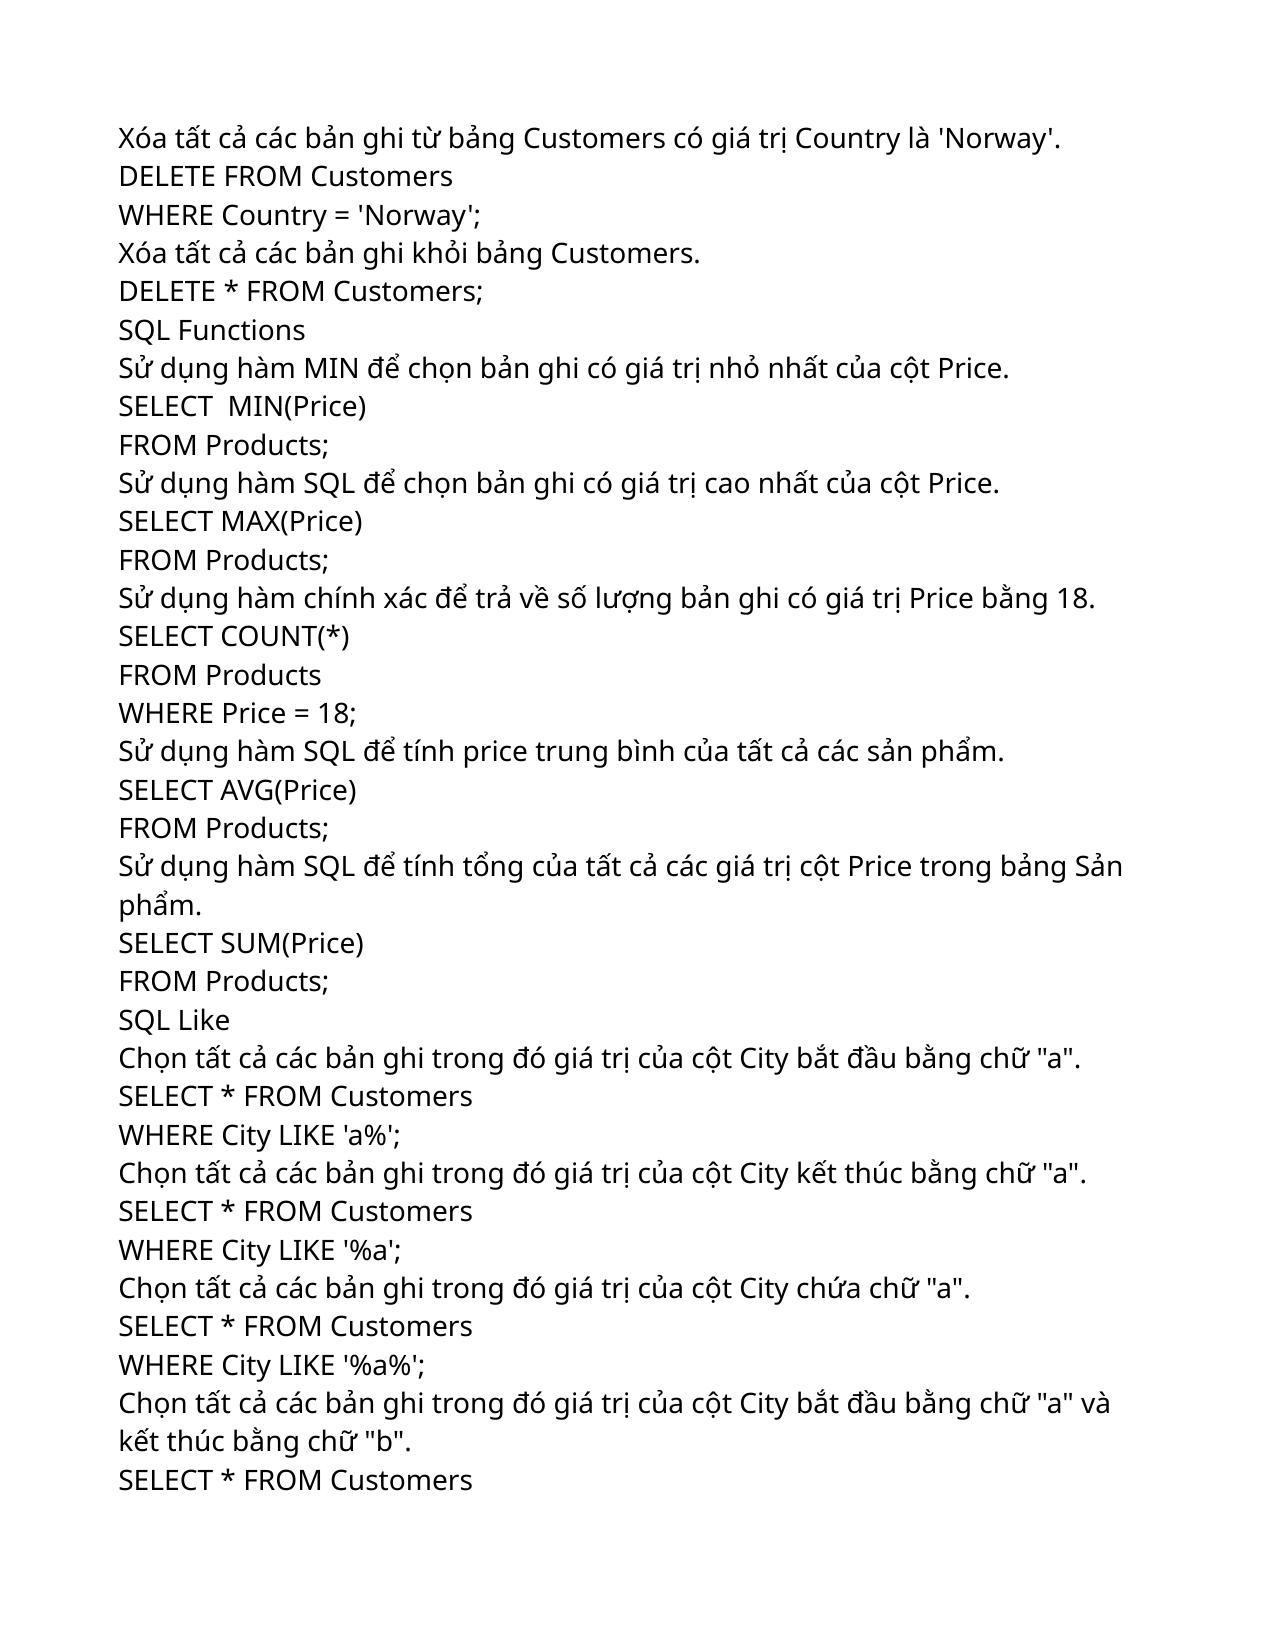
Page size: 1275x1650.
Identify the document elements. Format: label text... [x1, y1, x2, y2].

text Chọn tất cả các bản ghi trong đó giá trị của cột City bắt đầu bằng chữ "a". [118, 1038, 1157, 1076]
text FROM Products; [118, 808, 1157, 846]
text FROM Products; [118, 540, 1157, 578]
text DELETE * FROM Customers; [118, 271, 1157, 310]
text Sử dụng hàm SQL để tính tổng của tất cả các giá trị cột Price trong bảng Sản phẩm. [118, 846, 1157, 923]
text WHERE Price = 18; [118, 693, 1157, 731]
text WHERE City LIKE 'a%'; [118, 1115, 1157, 1153]
text FROM Products [118, 655, 1157, 693]
text Chọn tất cả các bản ghi trong đó giá trị của cột City chứa chữ "a". [118, 1268, 1157, 1306]
text WHERE City LIKE '%a'; [118, 1230, 1157, 1268]
text WHERE Country = 'Norway'; [118, 195, 1157, 233]
text Chọn tất cả các bản ghi trong đó giá trị của cột City kết thúc bằng chữ "a". [118, 1153, 1157, 1191]
text DELETE FROM Customers [118, 156, 1157, 195]
text SELECT * FROM Customers [118, 1460, 1157, 1498]
text SELECT * FROM Customers [118, 1191, 1157, 1230]
text SELECT AVG(Price) [118, 770, 1157, 808]
text Sử dụng hàm SQL để tính price trung bình của tất cả các sản phẩm. [118, 731, 1157, 770]
text SELECT MIN(Price) [118, 386, 1157, 425]
text FROM Products; [118, 961, 1157, 1000]
text SELECT MAX(Price) [118, 501, 1157, 540]
text SELECT * FROM Customers [118, 1306, 1157, 1345]
text SQL Functions [118, 310, 1157, 348]
text SELECT SUM(Price) [118, 923, 1157, 961]
text Xóa tất cả các bản ghi khỏi bảng Customers. [118, 233, 1157, 271]
text Sử dụng hàm chính xác để trả về số lượng bản ghi có giá trị Price bằng 18. [118, 578, 1157, 616]
text Chọn tất cả các bản ghi trong đó giá trị của cột City bắt đầu bằng chữ "a" và kết thúc bằng chữ "b". [118, 1383, 1157, 1460]
text FROM Products; [118, 425, 1157, 463]
text Xóa tất cả các bản ghi từ bảng Customers có giá trị Country là 'Norway'. [118, 118, 1157, 156]
text WHERE City LIKE '%a%'; [118, 1345, 1157, 1383]
text Sử dụng hàm MIN để chọn bản ghi có giá trị nhỏ nhất của cột Price. [118, 348, 1157, 386]
text SELECT * FROM Customers [118, 1076, 1157, 1115]
text SELECT COUNT(*) [118, 616, 1157, 655]
text SQL Like [118, 1000, 1157, 1038]
text Sử dụng hàm SQL để chọn bản ghi có giá trị cao nhất của cột Price. [118, 463, 1157, 501]
